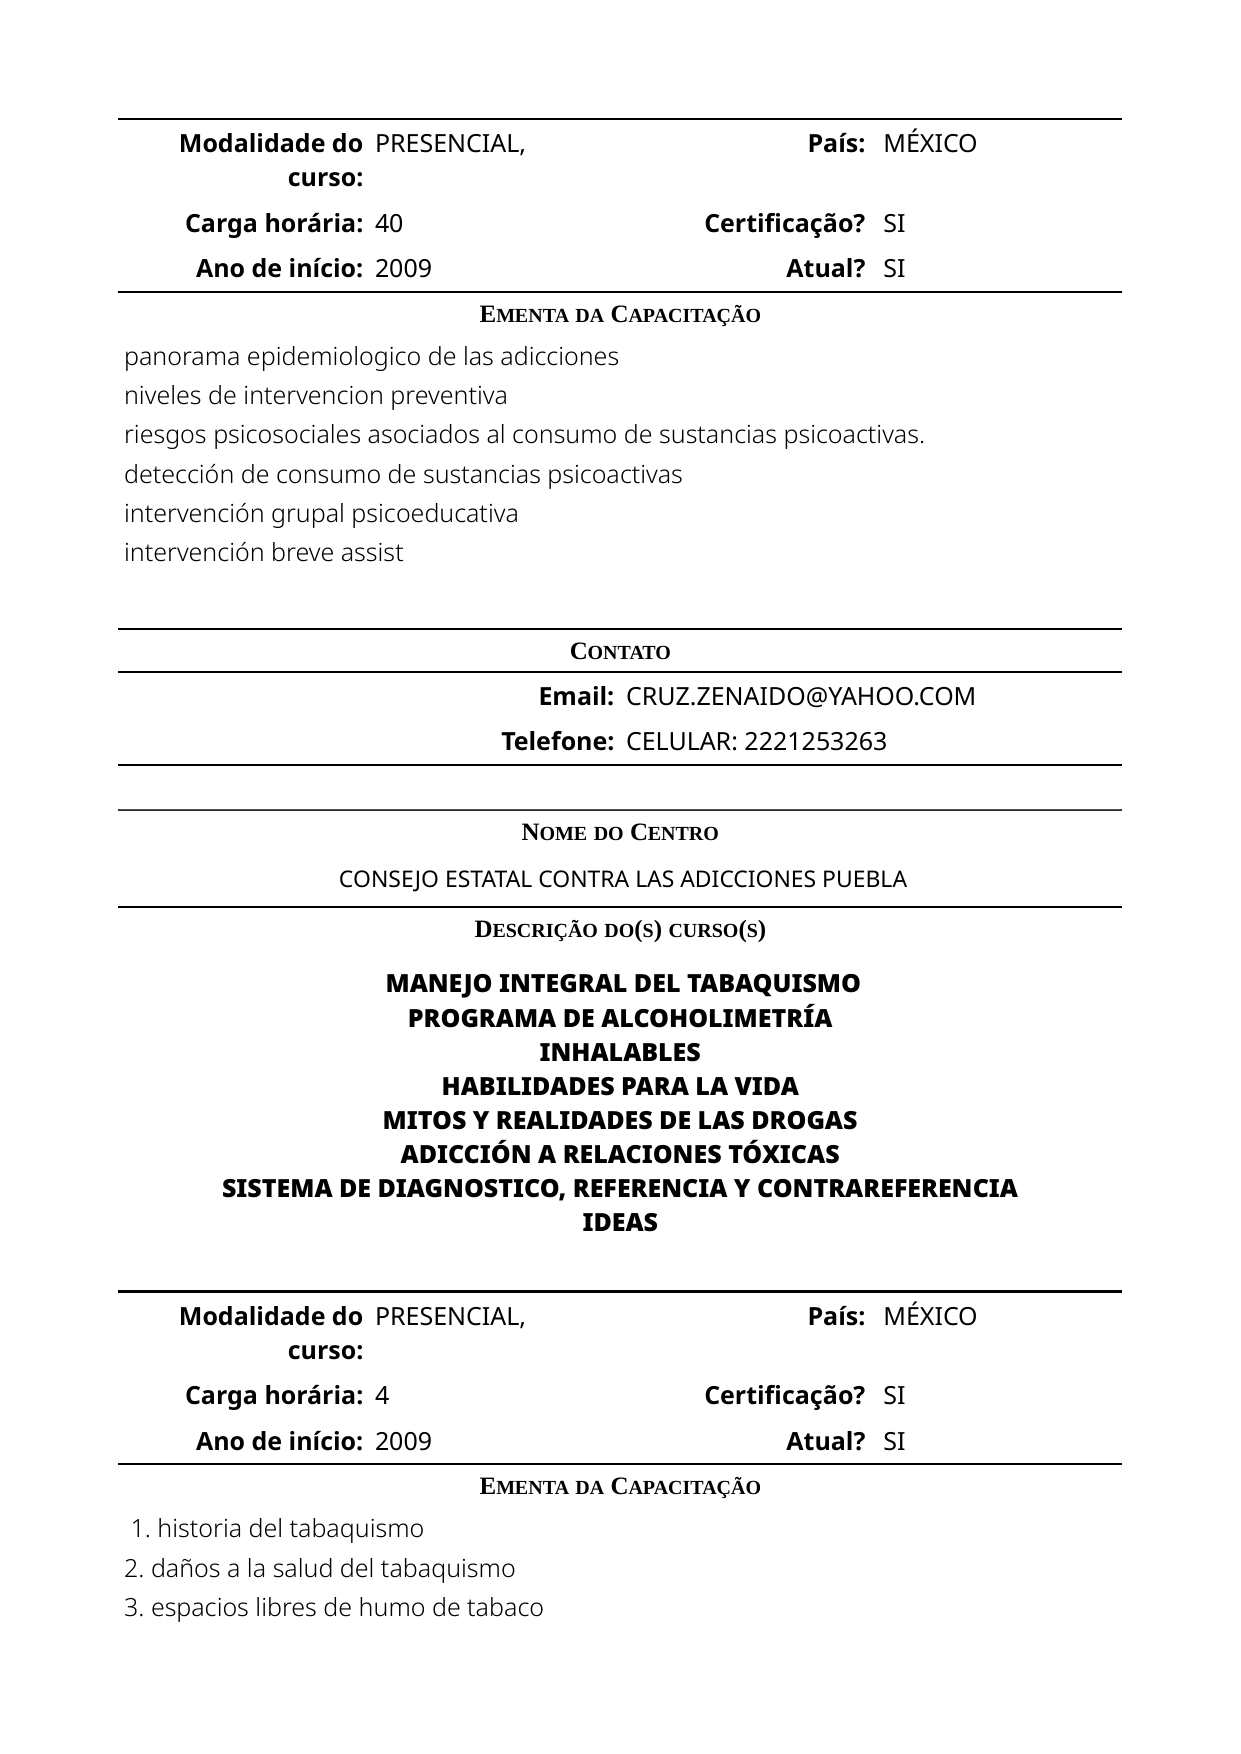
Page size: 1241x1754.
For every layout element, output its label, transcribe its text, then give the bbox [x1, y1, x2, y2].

table_cell MÉXICO [871, 1293, 1122, 1372]
table_cell SI [871, 200, 1122, 245]
table_cell SI [871, 245, 1122, 291]
table_cell 4 [369, 1372, 620, 1418]
table_cell Email: [118, 673, 620, 718]
table_cell Ementa da Capacitação [118, 293, 1122, 333]
table_cell Modalidade do curso: [118, 120, 369, 200]
table_cell PRESENCIAL, [369, 1293, 620, 1372]
table_cell Carga horária: [118, 1372, 369, 1418]
table_cell PANORAMA EPIDEMIOLOGICO DE LAS ADICCIONES NIVELES DE INTERVENCION PREVENTIVA RIESGOS PSICOSOCIALES ASOCIADOS AL CONSUMO DE SUSTANCIAS PSICOACTIVAS. DETECCIÓN DE CONSUMO DE SUSTANCIAS PSICOACTIVAS INTERVENCIÓN GRUPAL PSICOEDUCATIVA INTERVENCIÓN BREVE ASSIST [118, 333, 1122, 628]
table_cell PRESENCIAL, [369, 120, 620, 200]
table_cell País: [620, 120, 871, 200]
table_header Nome do Centro [118, 812, 1122, 851]
table_cell SI [871, 1372, 1122, 1418]
table_cell Ano de início: [118, 245, 369, 291]
table_cell SI [871, 1418, 1122, 1463]
table_cell MÉXICO [871, 120, 1122, 200]
table_cell Atual? [620, 245, 871, 291]
table_cell Certificação? [620, 1372, 871, 1418]
table_cell CELULAR: 2221253263 [620, 718, 1122, 764]
table_cell País: [620, 1293, 871, 1372]
table_cell 1. HISTORIA DEL TABAQUISMO 2. DAÑOS A LA SALUD DEL TABAQUISMO 3. ESPACIOS LIBRES DE HUMO DE TABACO [118, 1505, 1122, 1629]
table_cell Atual? [620, 1418, 871, 1463]
table_cell MANEJO INTEGRAL DEL TABAQUISMO PROGRAMA DE ALCOHOLIMETRÍA INHALABLES HABILIDADES PARA LA VIDA MITOS Y REALIDADES DE LAS DROGAS ADICCIÓN A RELACIONES TÓXICAS SISTEMA DE DIAGNOSTICO, REFERENCIA Y CONTRAREFERENCIA IDEAS [118, 949, 1122, 1290]
table_cell 2009 [369, 1418, 620, 1463]
table_cell Ementa da Capacitação [118, 1465, 1122, 1505]
table_cell CONSEJO ESTATAL CONTRA LAS ADICCIONES PUEBLA [118, 851, 1122, 906]
table_cell Certificação? [620, 200, 871, 245]
table_cell Modalidade do curso: [118, 1293, 369, 1372]
table_cell Telefone: [118, 718, 620, 764]
table_cell Contato [118, 630, 1122, 671]
table_cell Carga horária: [118, 200, 369, 245]
table_cell 40 [369, 200, 620, 245]
table_cell 2009 [369, 245, 620, 291]
table_cell Ano de início: [118, 1418, 369, 1463]
table_cell Descrição do(s) curso(s) [118, 908, 1122, 948]
table_cell CRUZ.ZENAIDO@YAHOO.COM [620, 673, 1122, 718]
